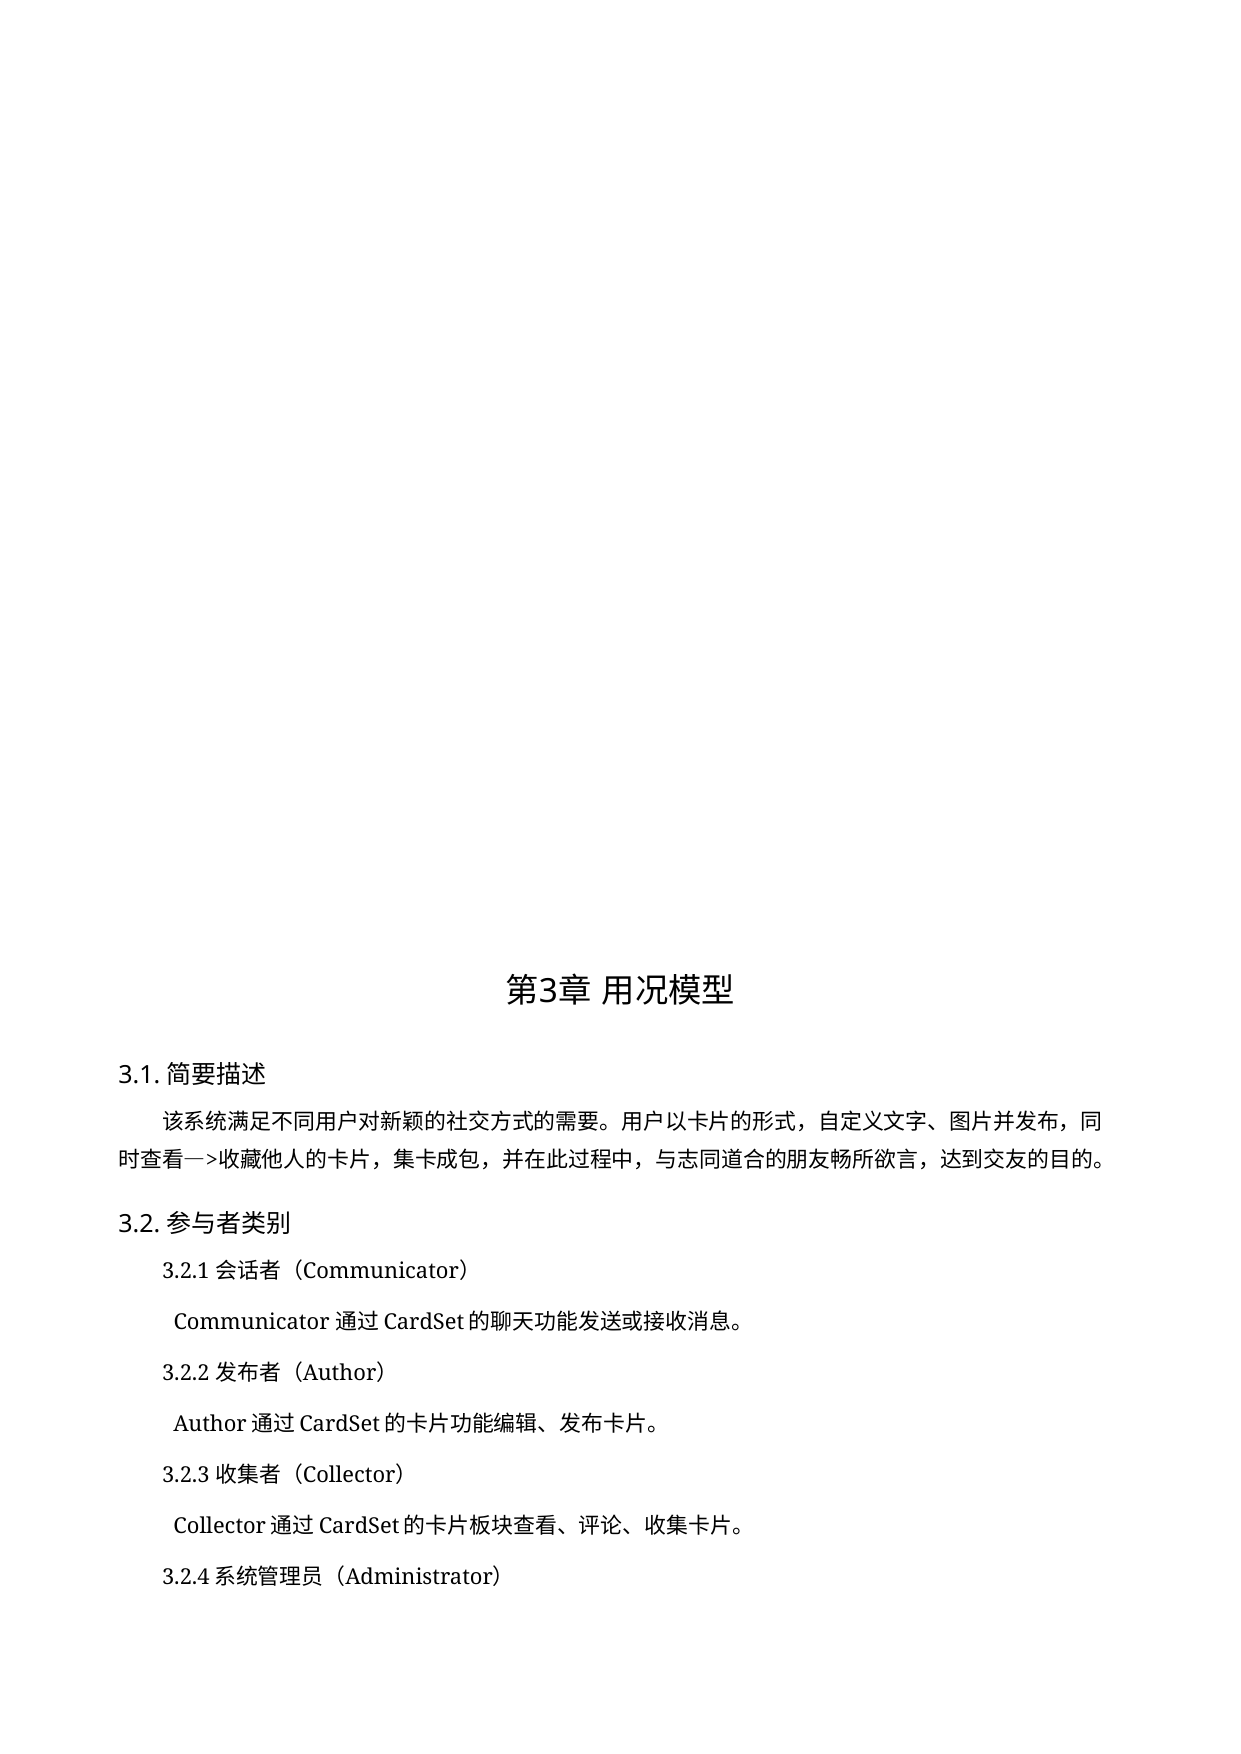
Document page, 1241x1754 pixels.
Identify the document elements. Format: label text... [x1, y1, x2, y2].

text 3.2.3 收集者（Collector） [118, 1457, 1122, 1489]
text Communicator 通过CardSet的聊天功能发送或接收消息。 [118, 1304, 1122, 1336]
text 3.2.2 发布者（Author） [118, 1355, 1122, 1387]
text Collector通过CardSet的卡片板块查看、评论、收集卡片。 [118, 1508, 1122, 1540]
text Author通过CardSet的卡片功能编辑、发布卡片。 [118, 1406, 1122, 1438]
text 该系统满足不同用户对新颖的社交方式的需要。用户以卡片的形式，自定义文字、图片并发布，同时查看—>收藏他人的卡片，集卡成包，并在此过程中，与志同道合的朋友畅所欲言，达到交友的目的。 [118, 1104, 1122, 1174]
subtitle 用况模型 [118, 964, 1122, 1012]
text 3.2.4系统管理员（Administrator） [118, 1559, 1122, 1591]
text 3.2.1 会话者（Communicator） [118, 1253, 1122, 1285]
subtitle 参与者类别 [118, 1203, 1122, 1239]
subtitle 简要描述 [118, 1054, 1122, 1091]
